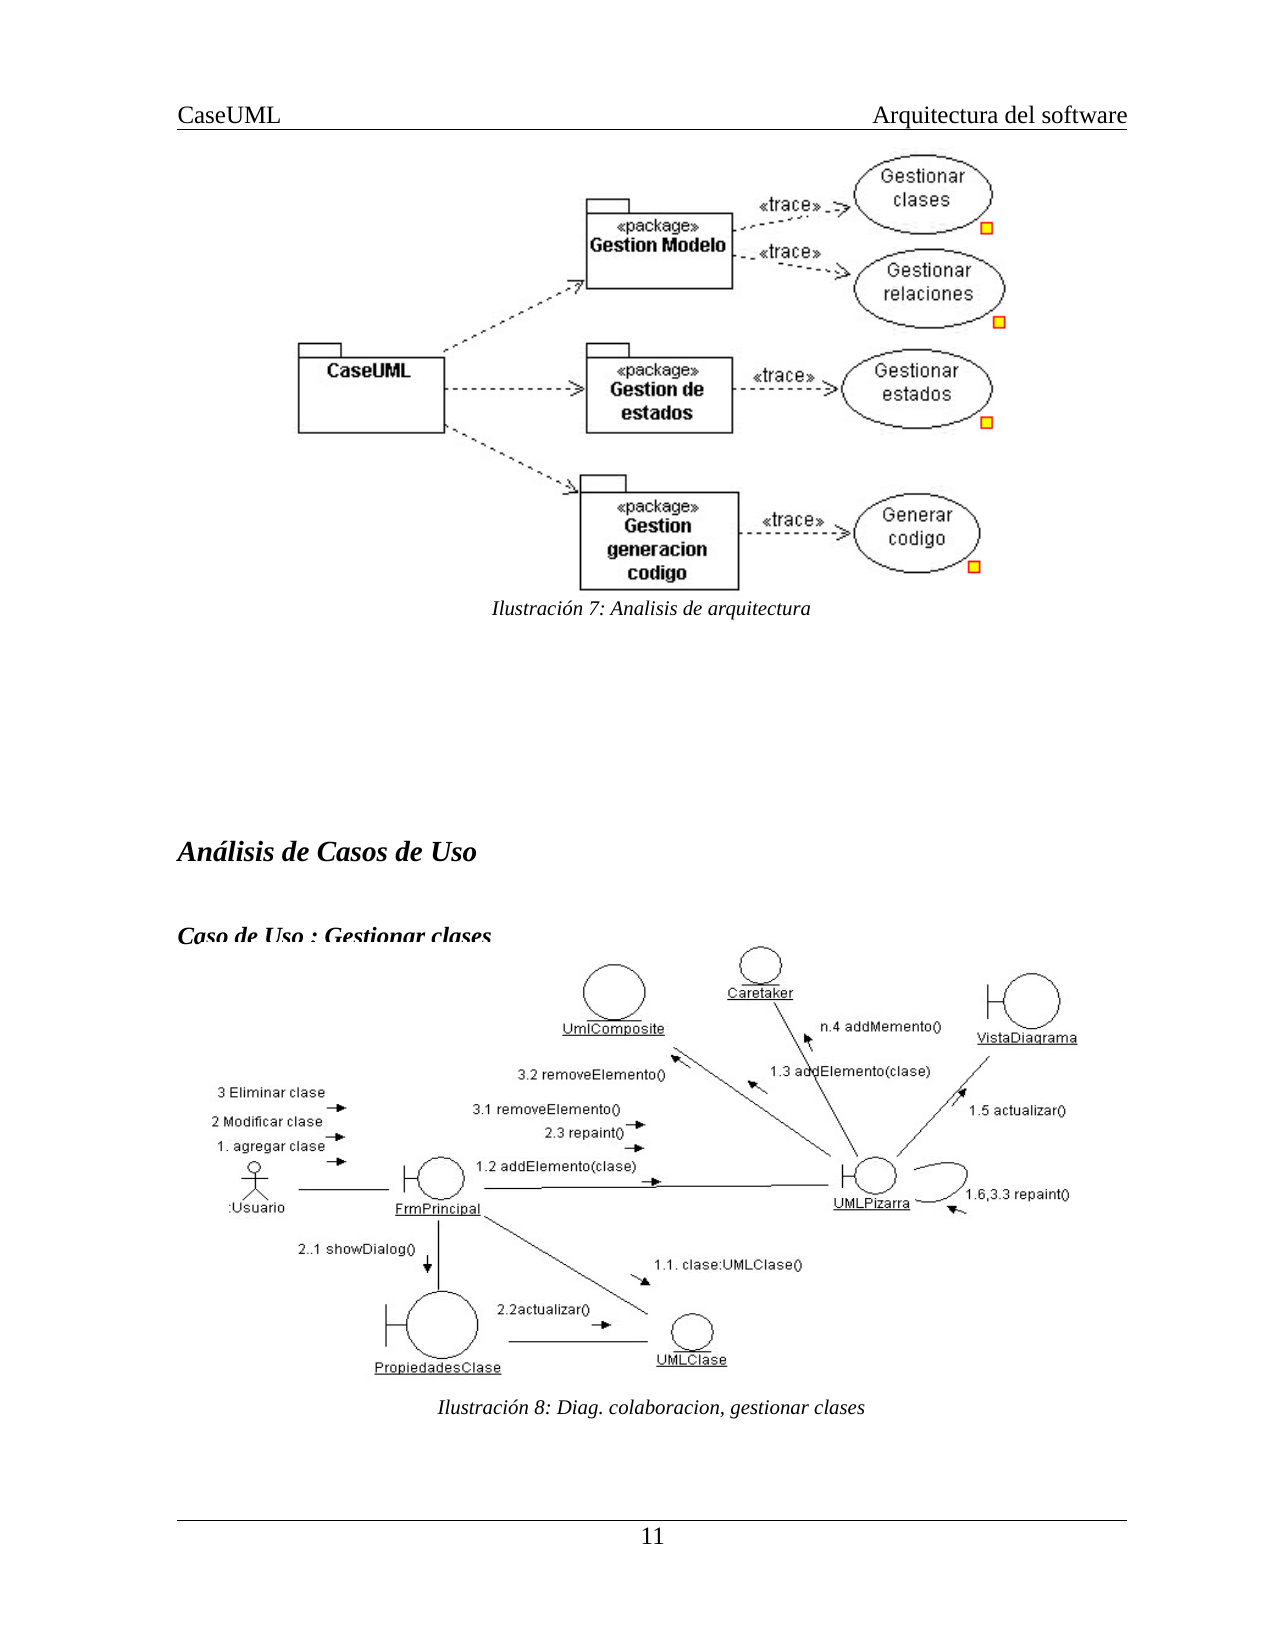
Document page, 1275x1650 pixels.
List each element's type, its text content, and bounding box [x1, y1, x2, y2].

text Ilustración 7: Analisis de arquitectura [280, 160, 1024, 620]
picture [292, 147, 1012, 597]
subtitle Caso de Uso : Gestionar clases [177, 922, 1127, 950]
subtitle Análisis de Casos de Uso [177, 834, 1127, 867]
text Ilustración 8: Diag. colaboracion, gestionar clases [177, 989, 1127, 1419]
picture [200, 942, 1091, 1396]
